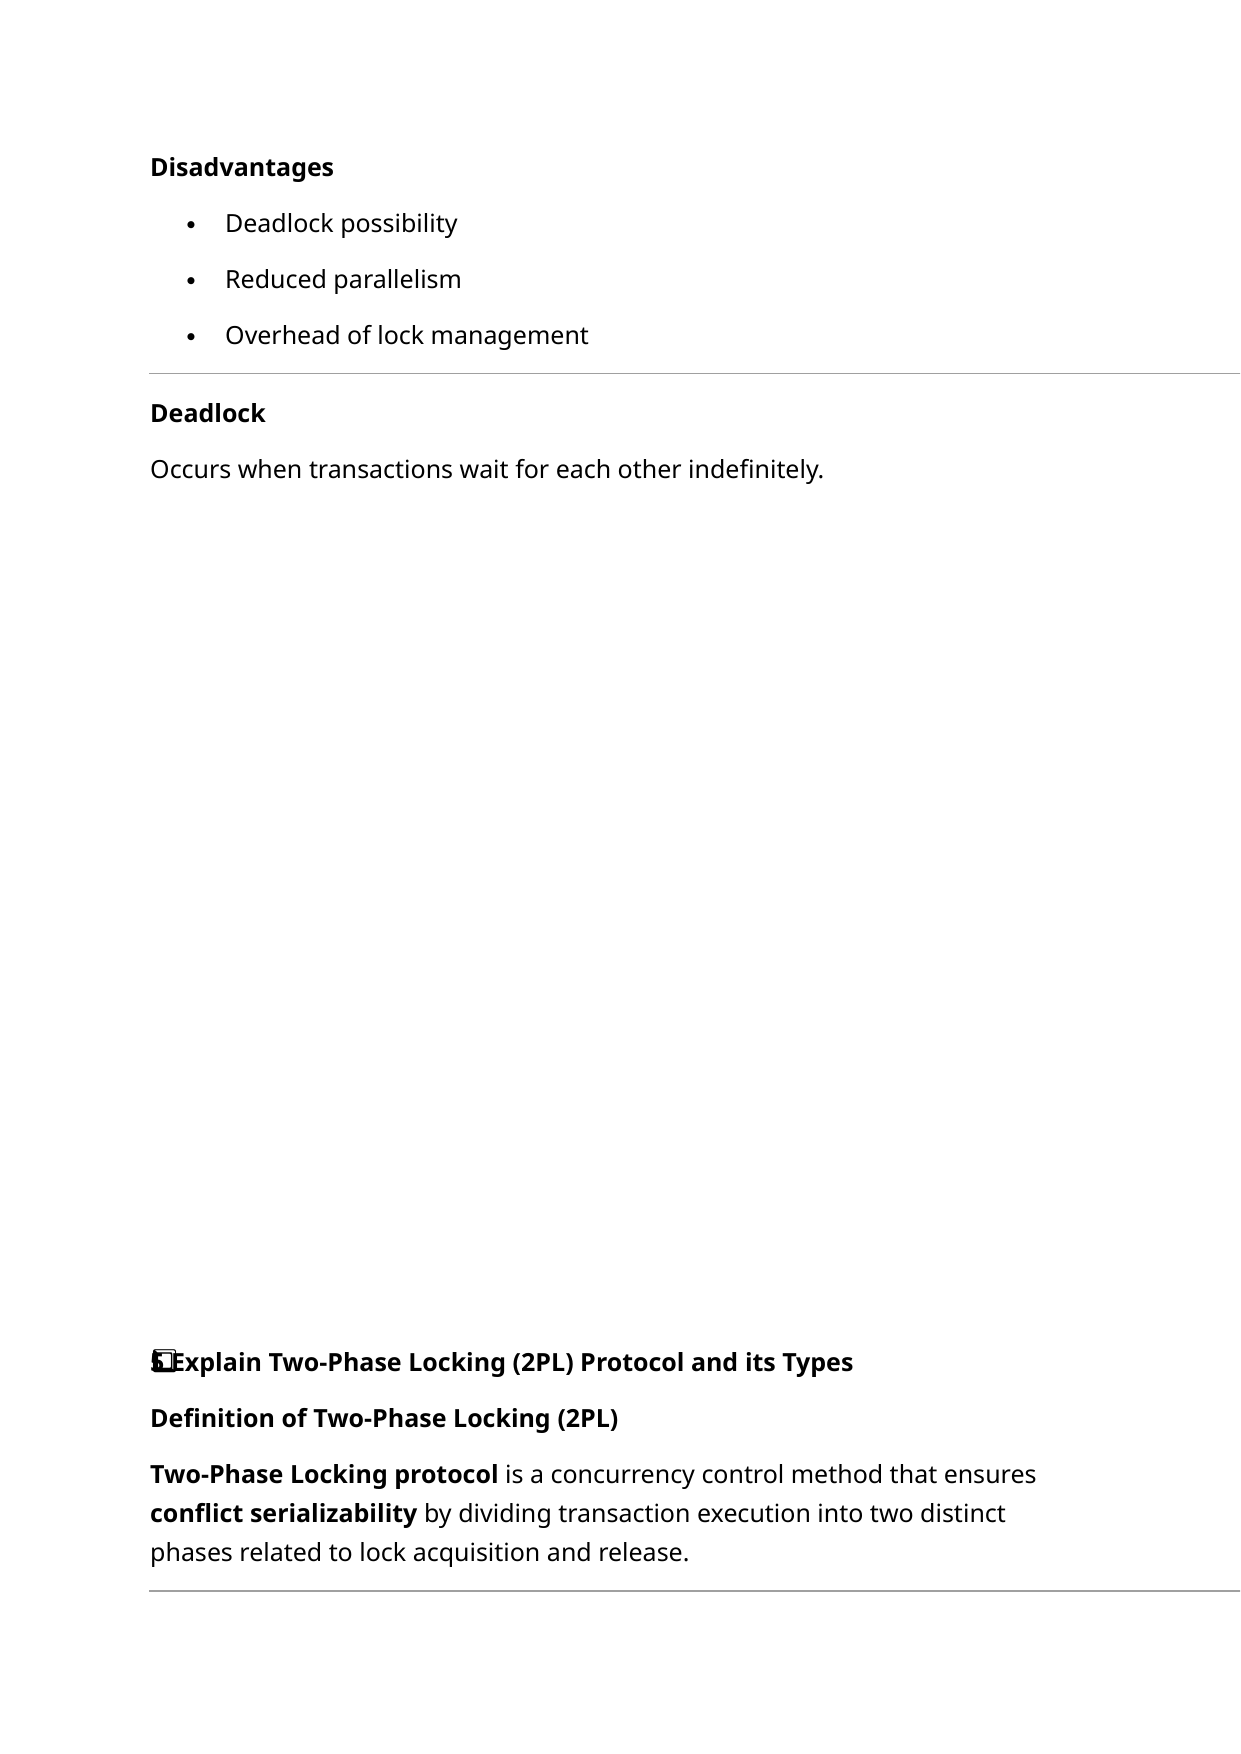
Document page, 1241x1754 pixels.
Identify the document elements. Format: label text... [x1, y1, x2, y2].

list Overhead of lock management [187, 317, 1090, 352]
text Disadvantages [150, 150, 1090, 184]
text 5️⃣ Explain Two-Phase Locking (2PL) Protocol and its Types [150, 1344, 1090, 1379]
text Definition of Two-Phase Locking (2PL) [150, 1400, 1090, 1434]
text Two-Phase Locking protocol is a concurrency control method that ensures conflict serializability by dividing transaction execution into two distinct phases related to lock acquisition and release. [150, 1456, 1090, 1569]
text Occurs when transactions wait for each other indefinitely. [150, 451, 1090, 485]
text Deadlock [150, 395, 1090, 429]
list Deadlock possibility [187, 206, 1090, 240]
list Reduced parallelism [187, 262, 1090, 296]
